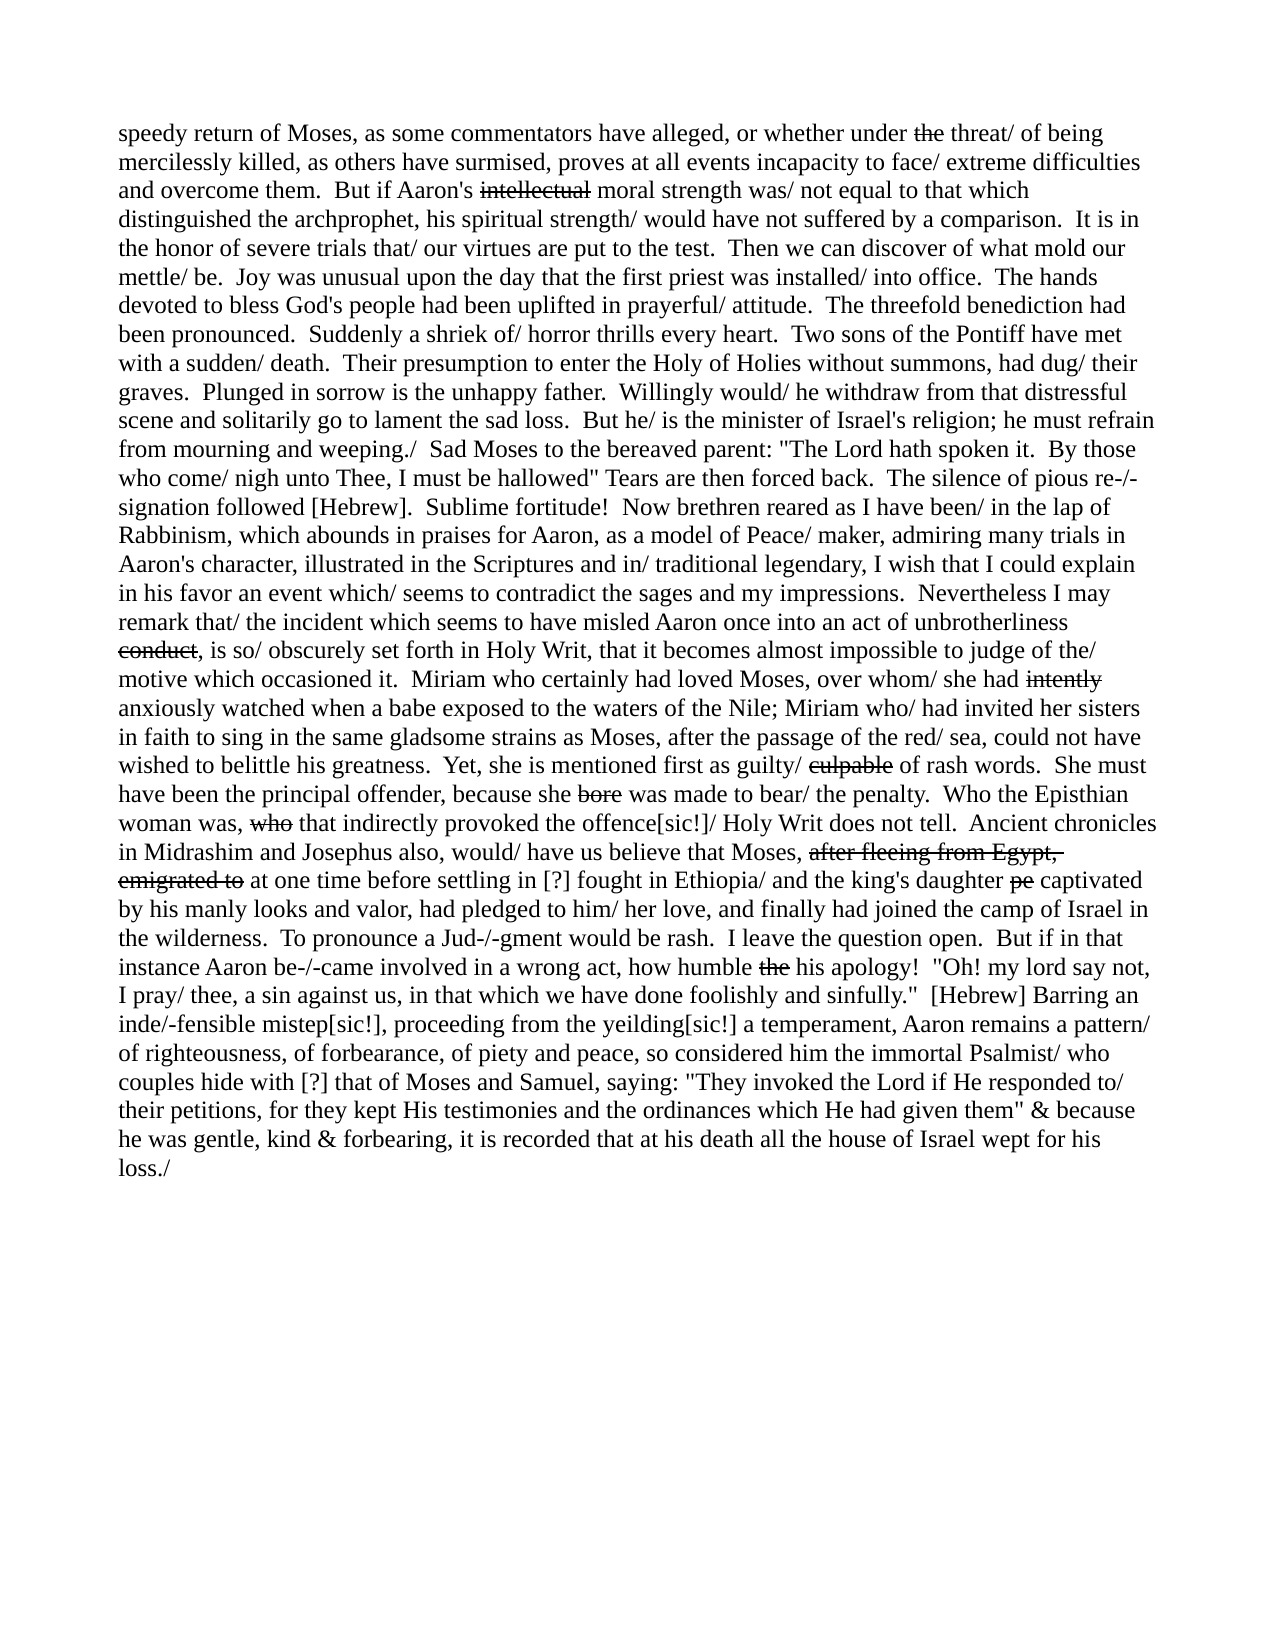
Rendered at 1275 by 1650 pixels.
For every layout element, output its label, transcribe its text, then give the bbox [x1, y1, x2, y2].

text speedy return of Moses, as some commentators have alleged, or whether under the threat/ of being mercilessly killed, as others have surmised, proves at all events incapacity to face/ extreme difficulties and overcome them. But if Aaron's intellectual moral strength was/ not equal to that which distinguished the archprophet, his spiritual strength/ would have not suffered by a comparison. It is in the honor of severe trials that/ our virtues are put to the test. Then we can discover of what mold our mettle/ be. Joy was unusual upon the day that the first priest was installed/ into office. The hands devoted to bless God's people had been uplifted in prayerful/ attitude. The threefold benediction had been pronounced. Suddenly a shriek of/ horror thrills every heart. Two sons of the Pontiff have met with a sudden/ death. Their presumption to enter the Holy of Holies without summons, had dug/ their graves. Plunged in sorrow is the unhappy father. Willingly would/ he withdraw from that distressful scene and solitarily go to lament the sad loss. But he/ is the minister of Israel's religion; he must refrain from mourning and weeping./ Sad Moses to the bereaved parent: "The Lord hath spoken it. By those who come/ nigh unto Thee, I must be hallowed" Tears are then forced back. The silence of pious re-/-signation followed [Hebrew]. Sublime fortitude! Now brethren reared as I have been/ in the lap of Rabbinism, which abounds in praises for Aaron, as a model of Peace/ maker, admiring many trials in Aaron's character, illustrated in the Scriptures and in/ traditional legendary, I wish that I could explain in his favor an event which/ seems to contradict the sages and my impressions. Nevertheless I may remark that/ the incident which seems to have misled Aaron once into an act of unbrotherliness conduct, is so/ obscurely set forth in Holy Writ, that it becomes almost impossible to judge of the/ motive which occasioned it. Miriam who certainly had loved Moses, over whom/ she had intently anxiously watched when a babe exposed to the waters of the Nile; Miriam who/ had invited her sisters in faith to sing in the same gladsome strains as Moses, after the passage of the red/ sea, could not have wished to belittle his greatness. Yet, she is mentioned first as guilty/ culpable of rash words. She must have been the principal offender, because she bore was made to bear/ the penalty. Who the Episthian woman was, who that indirectly provoked the offence[sic!]/ Holy Writ does not tell. Ancient chronicles in Midrashim and Josephus also, would/ have us believe that Moses, after fleeing from Egypt, emigrated to at one time before settling in [?] fought in Ethiopia/ and the king's daughter pe captivated by his manly looks and valor, had pledged to him/ her love, and finally had joined the camp of Israel in the wilderness. To pronounce a Jud-/-gment would be rash. I leave the question open. But if in that instance Aaron be-/-came involved in a wrong act, how humble the his apology! "Oh! my lord say not, I pray/ thee, a sin against us, in that which we have done foolishly and sinfully." [Hebrew] Barring an inde/-fensible mistep[sic!], proceeding from the yeilding[sic!] a temperament, Aaron remains a pattern/ of righteousness, of forbearance, of piety and peace, so considered him the immortal Psalmist/ who couples hide with [?] that of Moses and Samuel, saying: "They invoked the Lord if He responded to/ their petitions, for they kept His testimonies and the ordinances which He had given them" & because he was gentle, kind & forbearing, it is recorded that at his death all the house of Israel wept for his loss./ [118, 118, 1157, 1182]
